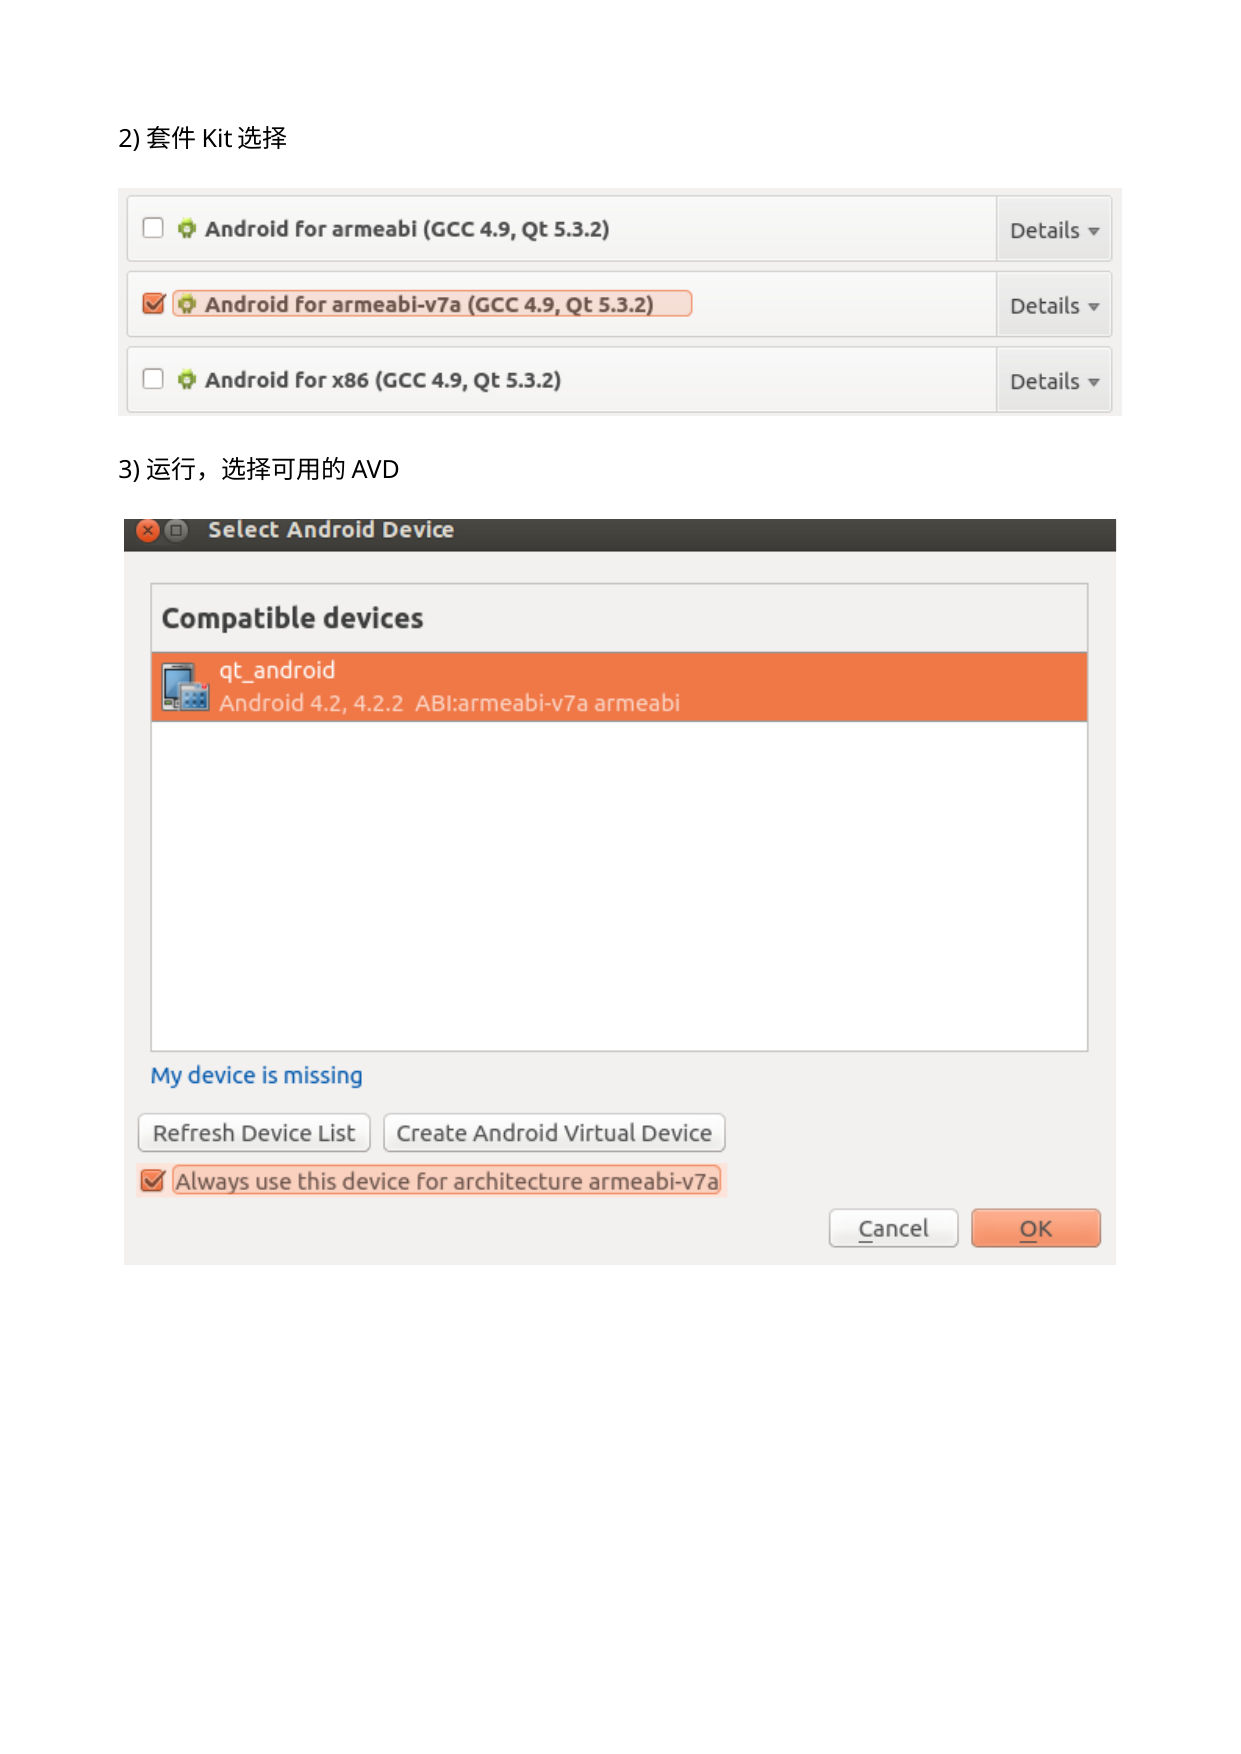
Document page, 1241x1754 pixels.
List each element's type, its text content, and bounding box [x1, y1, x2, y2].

picture [124, 519, 1117, 1265]
text 2) 套件Kit选择 [118, 118, 1122, 154]
text 3) 运行，选择可用的AVD [118, 449, 1122, 485]
picture [118, 188, 1123, 416]
